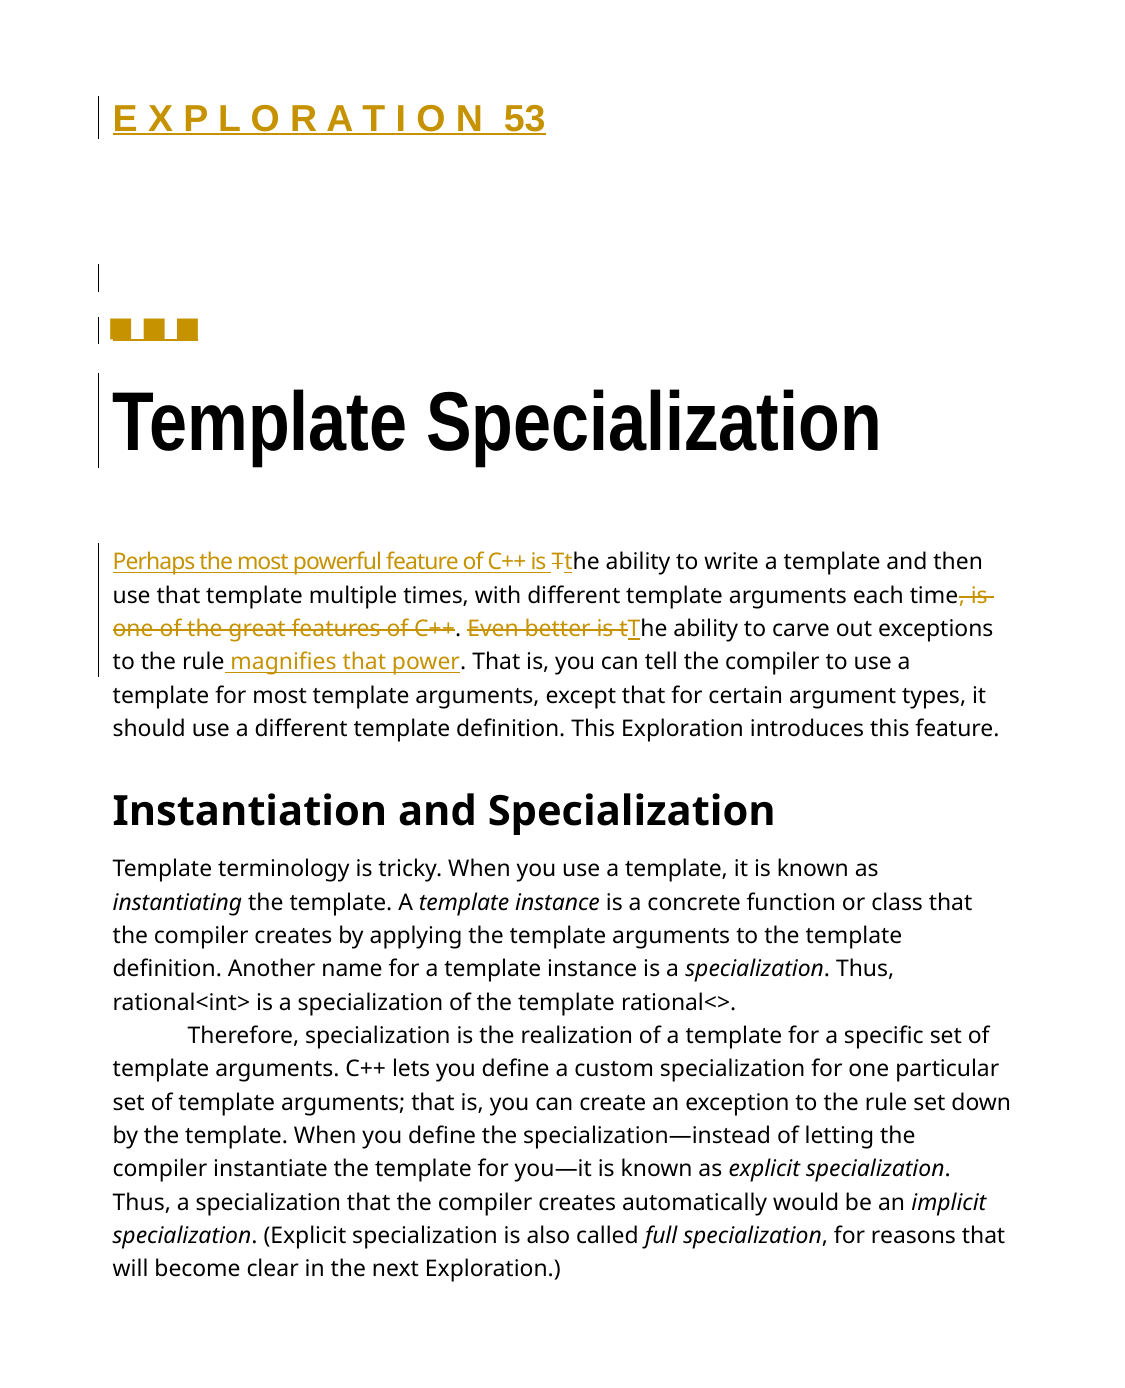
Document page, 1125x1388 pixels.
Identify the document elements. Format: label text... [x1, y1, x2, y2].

text E X P L O R A T I O N 53 [112, 96, 1012, 139]
subtitle Instantiation and Specialization [112, 781, 1012, 837]
text Template terminology is tricky. When you use a template, it is known as instantiating the template. A template instance is a concrete function or class that the compiler creates by applying the template arguments to the template definition. Another name for a template instance is a specialization. Thus, rational<int> is a specialization of the template rational<>. [112, 850, 1012, 1017]
text  [112, 317, 1012, 344]
title Template Specialization [112, 373, 1012, 468]
text Perhaps the most powerful feature of C++ is the ability to write a template and then use that template multiple times, with different template arguments each time. The ability to carve out exceptions to the rule magnifies that power. That is, you can tell the compiler to use a template for most template arguments, except that for certain argument types, it should use a different template definition. This Exploration introduces this feature. [112, 543, 1012, 743]
text Therefore, specialization is the realization of a template for a specific set of template arguments. C++ lets you define a custom specialization for one particular set of template arguments; that is, you can create an exception to the rule set down by the template. When you define the specialization—instead of letting the compiler instantiate the template for you—it is known as explicit specialization. Thus, a specialization that the compiler creates automatically would be an implicit specialization. (Explicit specialization is also called full specialization, for reasons that will become clear in the next Exploration.) [112, 1017, 1012, 1283]
